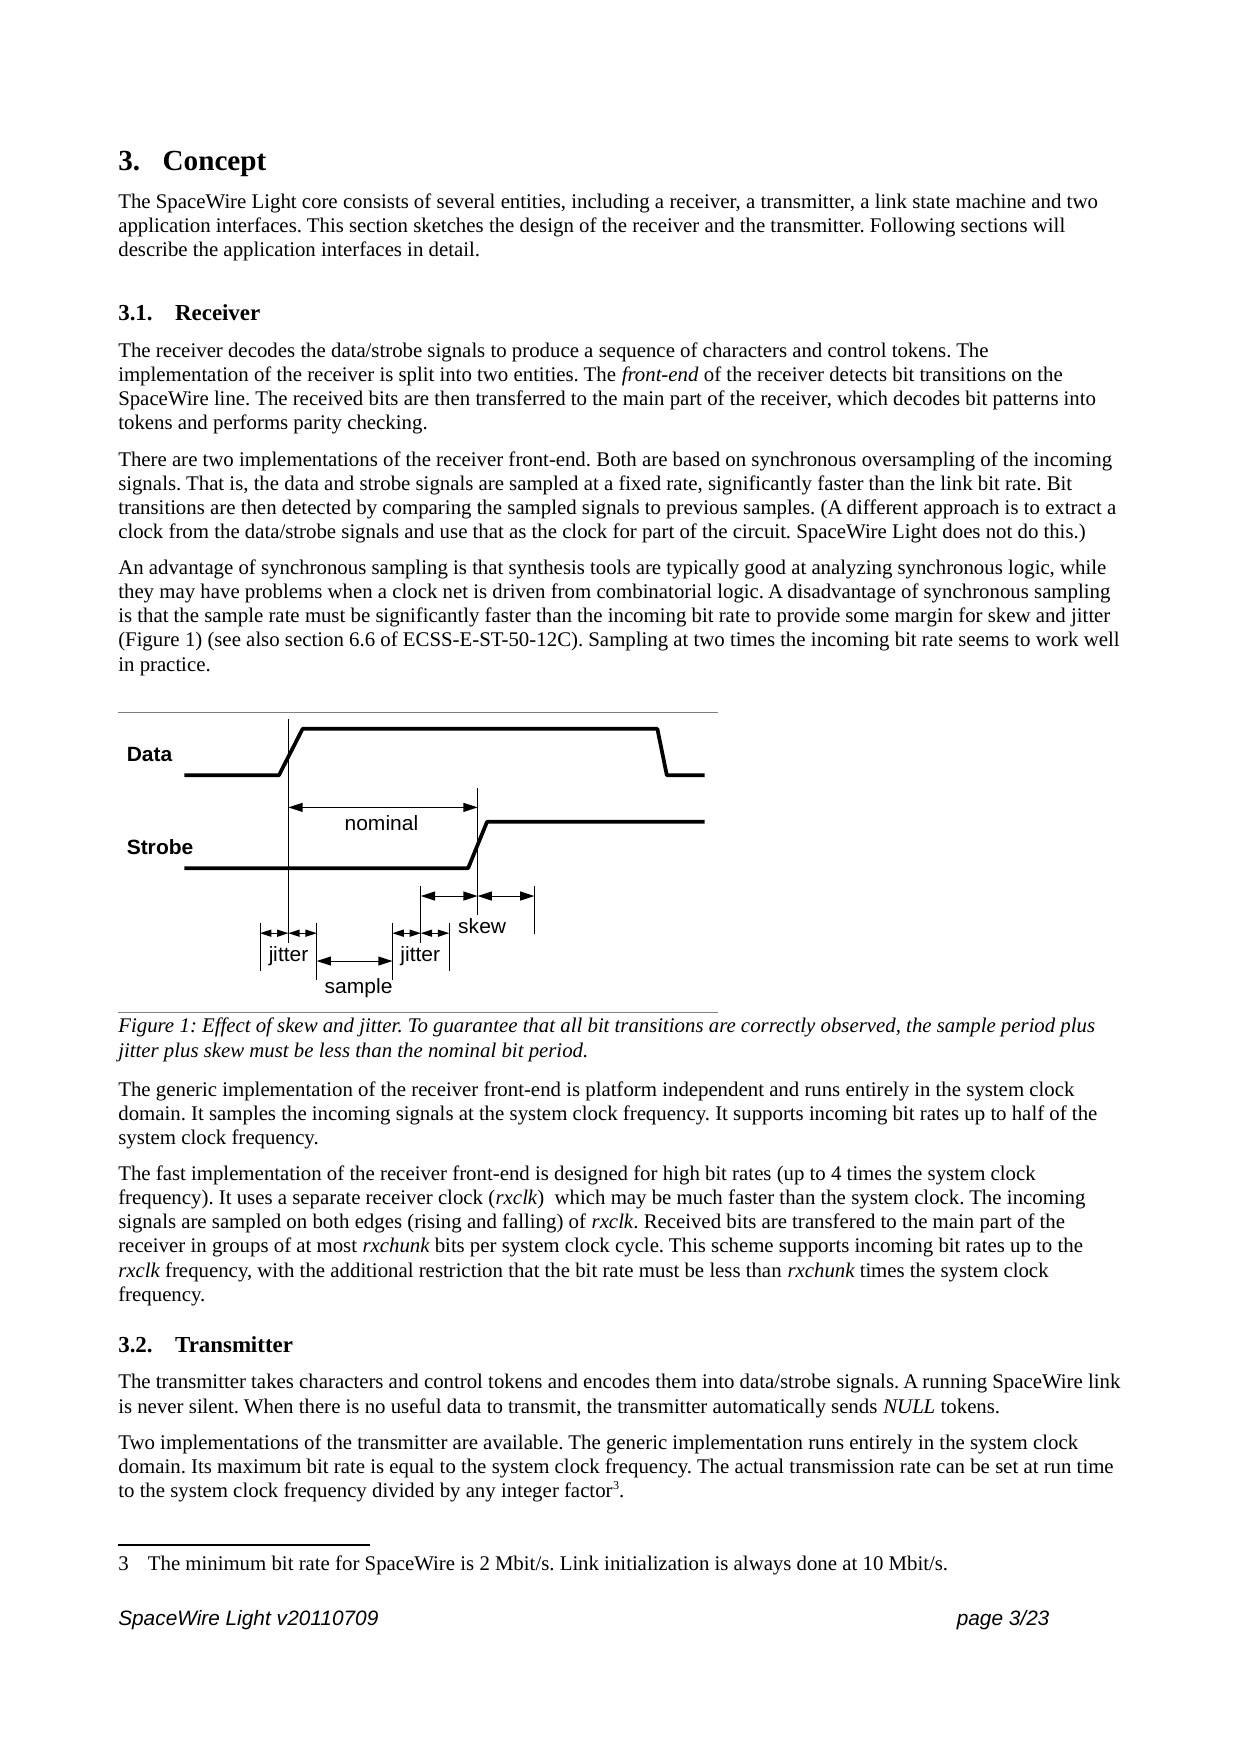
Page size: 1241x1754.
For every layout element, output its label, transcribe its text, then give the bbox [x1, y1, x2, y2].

text The minimum bit rate for SpaceWire is 2 Mbit/s. Link initialization is always done at 10 Mbit/s. [118, 1551, 1122, 1575]
subtitle Transmitter [118, 1331, 1122, 1357]
text The receiver decodes the data/strobe signals to produce a sequence of characters and control tokens. The implementation of the receiver is split into two entities. The front-end of the receiver detects bit transitions on the SpaceWire line. The received bits are then transferred to the main part of the receiver, which decodes bit patterns into tokens and performs parity checking. [118, 338, 1122, 434]
subtitle Concept [118, 143, 1122, 177]
text An advantage of synchronous sampling is that synthesis tools are typically good at analyzing synchronous logic, while they may have problems when a clock net is driven from combinatorial logic. A disadvantage of synchronous sampling is that the sample rate must be significantly faster than the incoming bit rate to provide some margin for skew and jitter (Figure 1) (see also section 6.6 of ECSS-E-ST-50-12C). Sampling at two times the incoming bit rate seems to work well in practice. [118, 555, 1122, 676]
text The SpaceWire Light core consists of several entities, including a receiver, a transmitter, a link state machine and two application interfaces. This section sketches the design of the receiver and the transmitter. Following sections will describe the application interfaces in detail. [118, 189, 1122, 261]
subtitle Receiver [118, 299, 1122, 325]
text Figure 1: Effect of skew and jitter. To guarantee that all bit transitions are correctly observed, the sample period plus jitter plus skew must be less than the nominal bit period. [118, 712, 1103, 1062]
text The transmitter takes characters and control tokens and encodes them into data/strobe signals. A running SpaceWire link is never silent. When there is no useful data to transmit, the transmitter automatically sends NULL tokens. [118, 1369, 1122, 1418]
text There are two implementations of the receiver front-end. Both are based on synchronous oversampling of the incoming signals. That is, the data and strobe signals are sampled at a fixed rate, significantly faster than the link bit rate. Bit transitions are then detected by comparing the sampled signals to previous samples. (A different approach is to extract a clock from the data/strobe signals and use that as the clock for part of the circuit. SpaceWire Light does not do this.) [118, 446, 1122, 543]
text The fast implementation of the receiver front-end is designed for high bit rates (up to 4 times the system clock frequency). It uses a separate receiver clock (rxclk) which may be much faster than the system clock. The incoming signals are sampled on both edges (rising and falling) of rxclk. Received bits are transfered to the main part of the receiver in groups of at most rxchunk bits per system clock cycle. This scheme supports incoming bit rates up to the rxclk frequency, with the additional restriction that the bit rate must be less than rxchunk times the system clock frequency. [118, 1161, 1122, 1306]
text Two implementations of the transmitter are available. The generic implementation runs entirely in the system clock domain. Its maximum bit rate is equal to the system clock frequency. The actual transmission rate can be set at run time to the system clock frequency divided by any integer factor. [118, 1430, 1122, 1502]
text The generic implementation of the receiver front-end is platform independent and runs entirely in the system clock domain. It samples the incoming signals at the system clock frequency. It supports incoming bit rates up to half of the system clock frequency. [118, 688, 1122, 1149]
